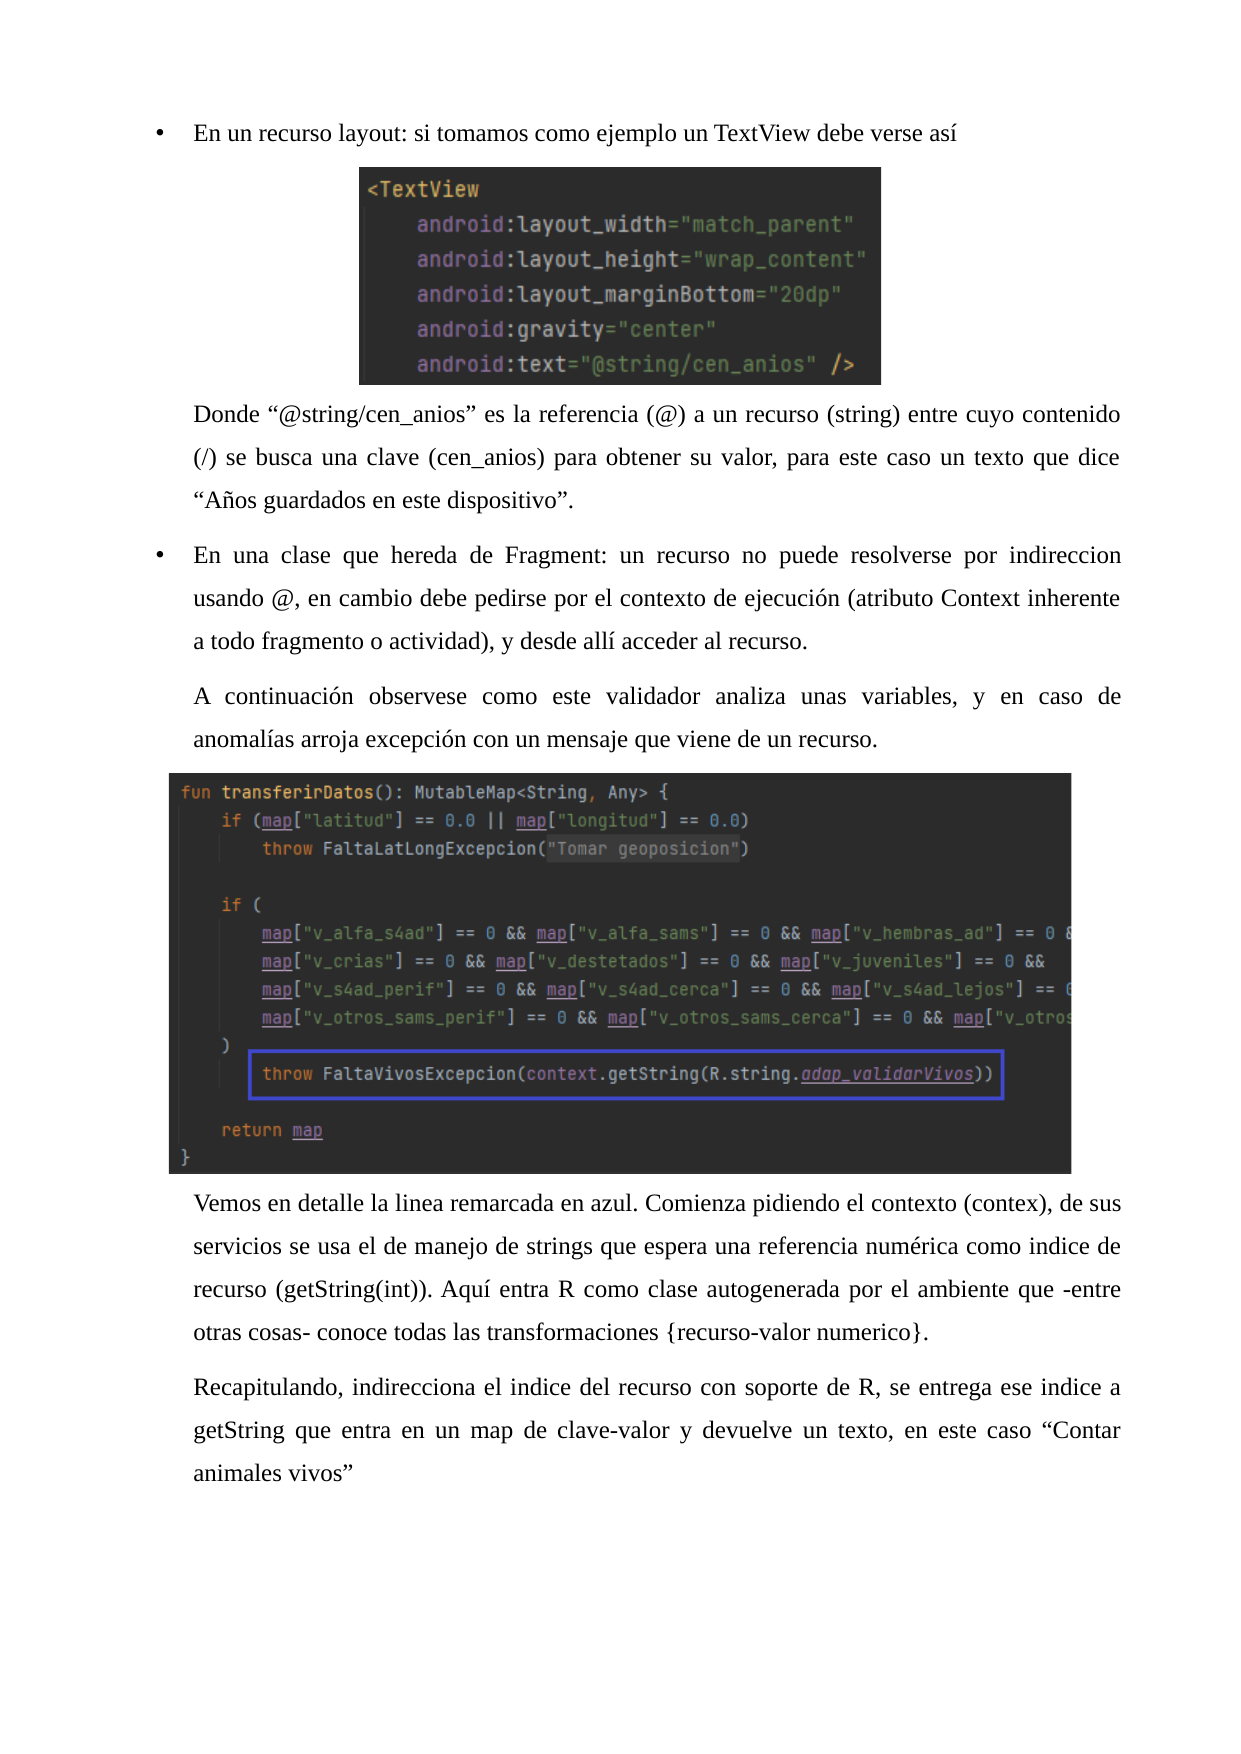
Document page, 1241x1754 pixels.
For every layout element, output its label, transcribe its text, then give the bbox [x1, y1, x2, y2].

list Donde “@string/cen_anios” es la referencia (@) a un recurso (string) entre cuyo contenido (/) se busca una clave (cen_anios) para obtener su valor, para este caso un texto que dice “Años guardados en este dispositivo”. [156, 173, 1122, 514]
list En un recurso layout: si tomamos como ejemplo un TextView debe verse así [156, 118, 1122, 147]
list Recapitulando, indirecciona el indice del recurso con soporte de R, se entrega ese indice a getString que entra en un map de clave-valor y devuelve un texto, en este caso “Contar animales vivos” [156, 1372, 1122, 1487]
list A continuación observese como este validador analiza unas variables, y en caso de anomalías arroja excepción con un mensaje que viene de un recurso. [156, 681, 1122, 753]
list Vemos en detalle la linea remarcada en azul. Comienza pidiendo el contexto (contex), de sus servicios se usa el de manejo de strings que espera una referencia numérica como indice de recurso (getString(int)). Aquí entra R como clase autogenerada por el ambiente que -entre otras cosas- conoce todas las transformaciones {recurso-valor numerico}. [156, 779, 1122, 1346]
list En una clase que hereda de Fragment: un recurso no puede resolverse por indireccion usando @, en cambio debe pedirse por el contexto de ejecución (atributo Context inherente a todo fragmento o actividad), y desde allí acceder al recurso. [156, 540, 1122, 655]
